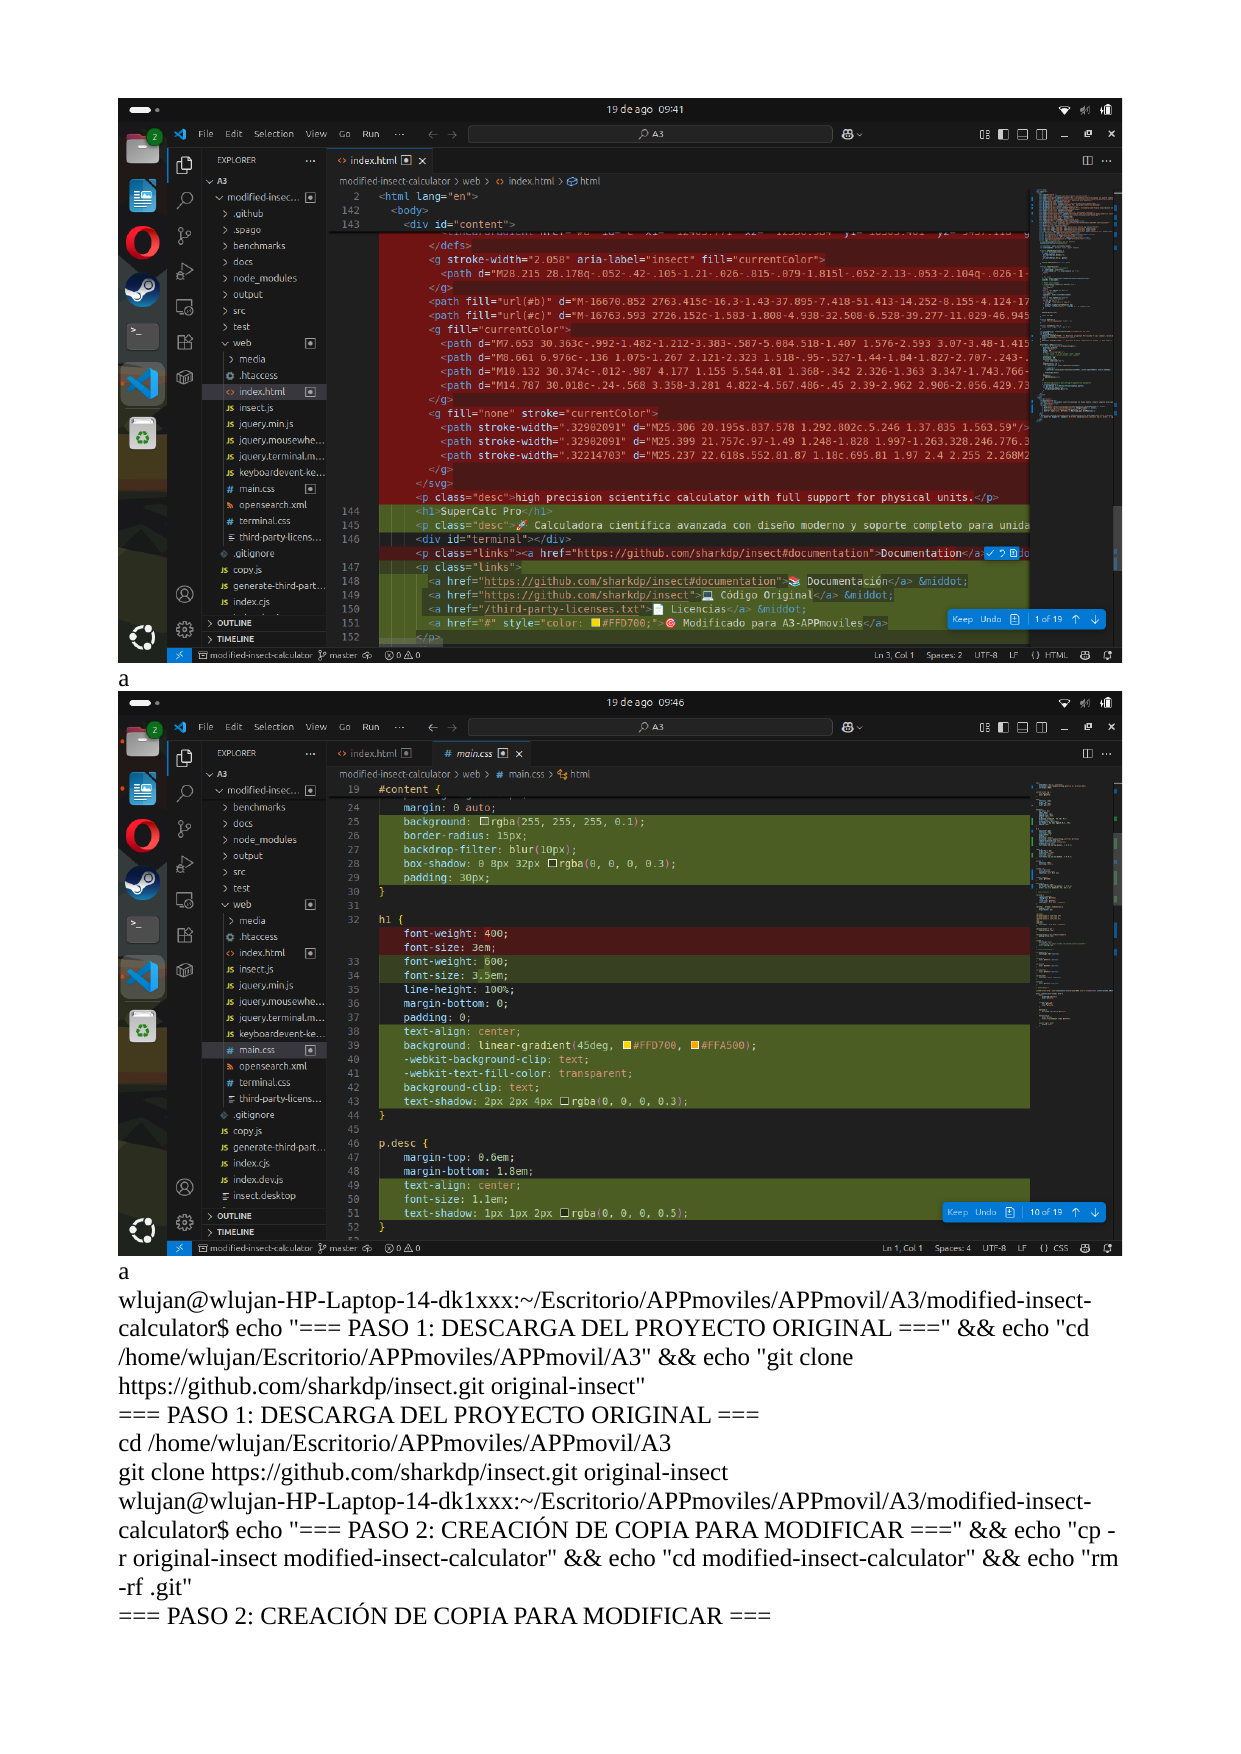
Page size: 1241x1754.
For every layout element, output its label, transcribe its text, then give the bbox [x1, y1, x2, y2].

text git clone https://github.com/sharkdp/insect.git original-insect [118, 1457, 1122, 1486]
text a [118, 663, 1122, 691]
text cd /home/wlujan/Escritorio/APPmoviles/APPmovil/A3 [118, 1428, 1122, 1457]
text === PASO 1: DESCARGA DEL PROYECTO ORIGINAL === [118, 1400, 1122, 1428]
picture [118, 691, 1123, 1256]
text wlujan@wlujan-HP-Laptop-14-dk1xxx:~/Escritorio/APPmoviles/APPmovil/A3/modified-insect-calculator$ echo "=== PASO 1: DESCARGA DEL PROYECTO ORIGINAL ===" && echo "cd /home/wlujan/Escritorio/APPmoviles/APPmovil/A3" && echo "git clone https://github.com/sharkdp/insect.git original-insect" [118, 1285, 1122, 1400]
text a [118, 1256, 1122, 1285]
picture [118, 98, 1123, 663]
text === PASO 2: CREACIÓN DE COPIA PARA MODIFICAR === [118, 1601, 1122, 1630]
text wlujan@wlujan-HP-Laptop-14-dk1xxx:~/Escritorio/APPmoviles/APPmovil/A3/modified-insect-calculator$ echo "=== PASO 2: CREACIÓN DE COPIA PARA MODIFICAR ===" && echo "cp -r original-insect modified-insect-calculator" && echo "cd modified-insect-calculator" && echo "rm -rf .git" [118, 1486, 1122, 1601]
